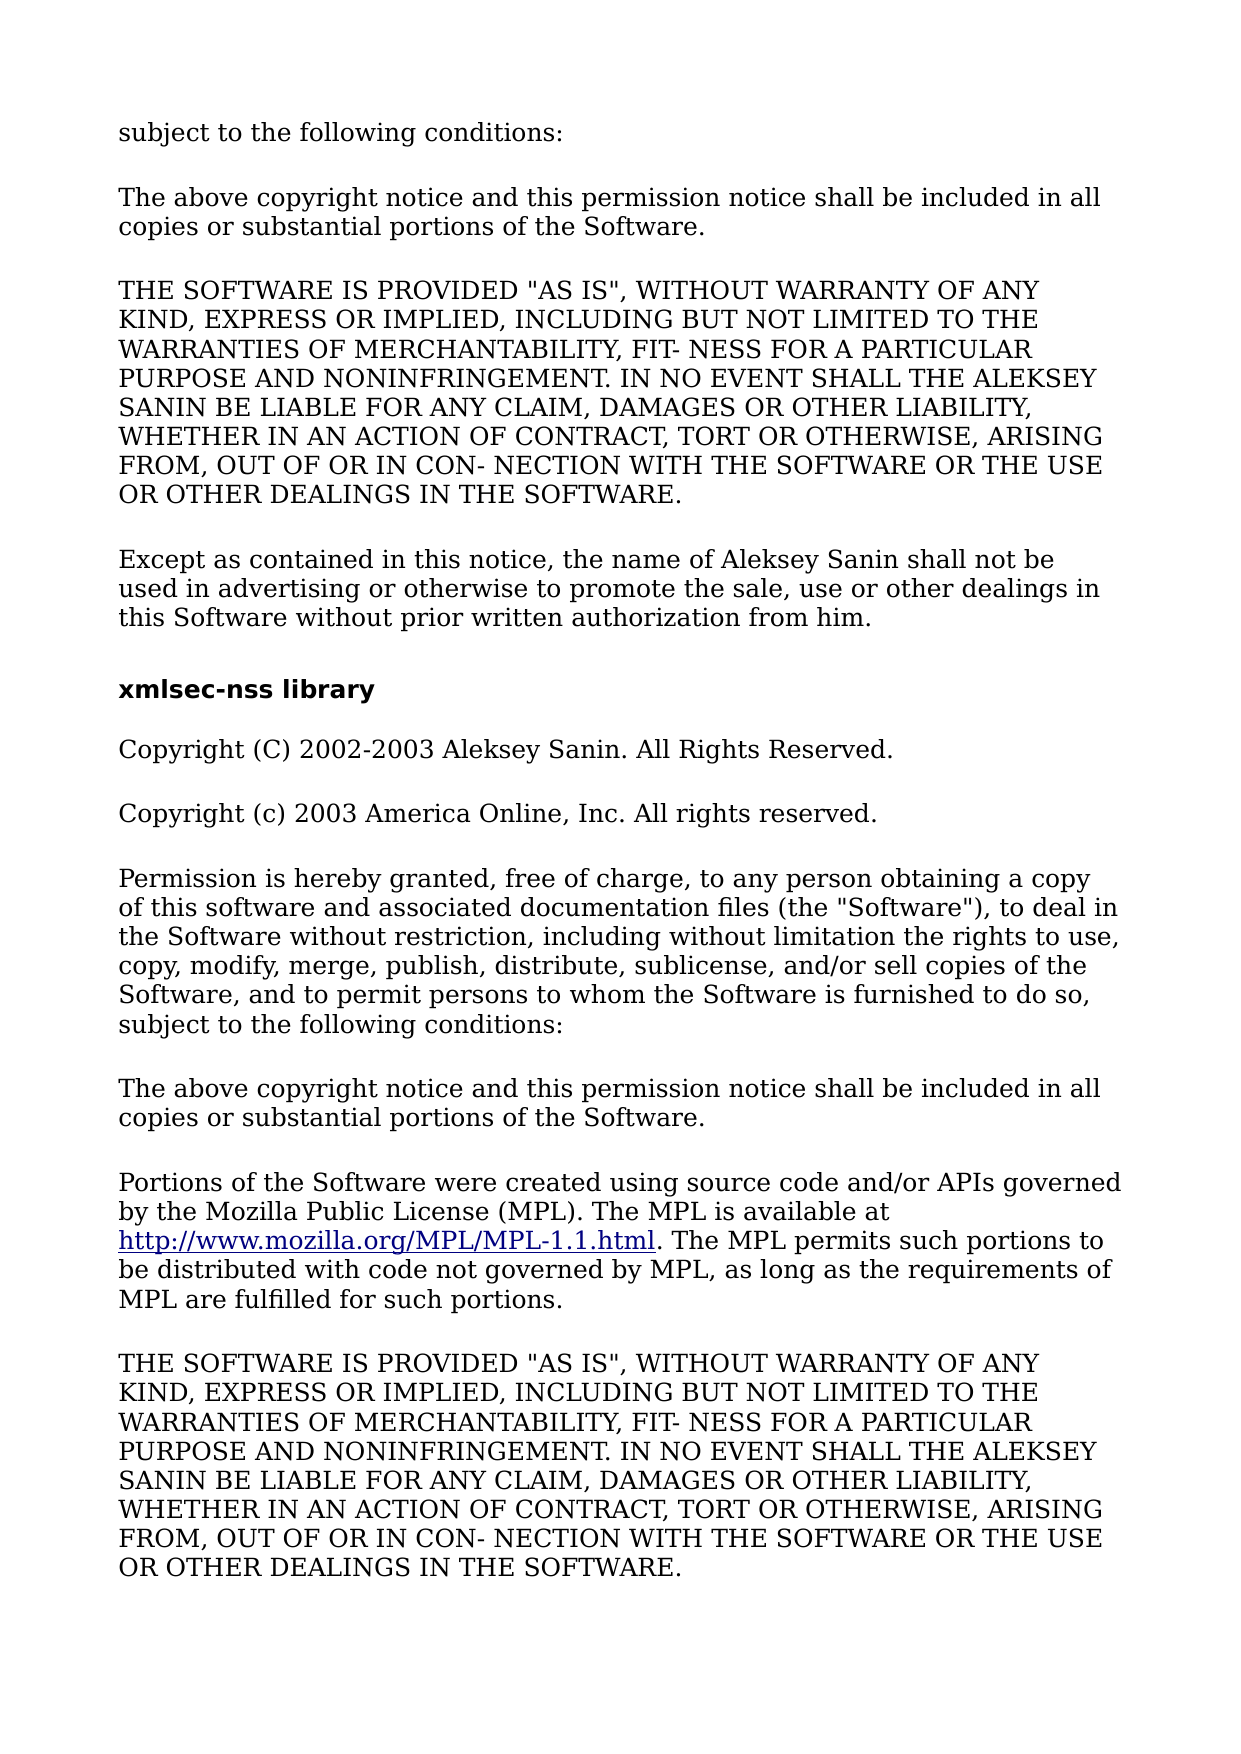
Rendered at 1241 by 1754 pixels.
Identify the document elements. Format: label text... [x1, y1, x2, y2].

text Except as contained in this notice, the name of Aleksey Sanin shall not be used in advertising or otherwise to promote the sale, use or other dealings in this Software without prior written authorization from him. [118, 545, 1122, 633]
text THE SOFTWARE IS PROVIDED "AS IS", WITHOUT WARRANTY OF ANY KIND, EXPRESS OR IMPLIED, INCLUDING BUT NOT LIMITED TO THE WARRANTIES OF MERCHANTABILITY, FIT- NESS FOR A PARTICULAR PURPOSE AND NONINFRINGEMENT. IN NO EVENT SHALL THE ALEKSEY SANIN BE LIABLE FOR ANY CLAIM, DAMAGES OR OTHER LIABILITY, WHETHER IN AN ACTION OF CONTRACT, TORT OR OTHERWISE, ARISING FROM, OUT OF OR IN CON- NECTION WITH THE SOFTWARE OR THE USE OR OTHER DEALINGS IN THE SOFTWARE. [118, 276, 1122, 510]
text The above copyright notice and this permission notice shall be included in all copies or substantial portions of the Software. [118, 1074, 1122, 1133]
text Permission is hereby granted, free of charge, to any person obtaining a copy of this software and associated documentation files (the "Software"), to deal in the Software without restriction, including without limitation the rights to use, copy, modify, merge, publish, distribute, sublicense, and/or sell copies of the Software, and to permit persons to whom the Software is furnished to do so, subject to the following conditions: [118, 864, 1122, 1039]
text subject to the following conditions: [118, 118, 1122, 147]
text Copyright (C) 2002-2003 Aleksey Sanin. All Rights Reserved. [118, 735, 1122, 764]
text The above copyright notice and this permission notice shall be included in all copies or substantial portions of the Software. [118, 183, 1122, 241]
text THE SOFTWARE IS PROVIDED "AS IS", WITHOUT WARRANTY OF ANY KIND, EXPRESS OR IMPLIED, INCLUDING BUT NOT LIMITED TO THE WARRANTIES OF MERCHANTABILITY, FIT- NESS FOR A PARTICULAR PURPOSE AND NONINFRINGEMENT. IN NO EVENT SHALL THE ALEKSEY SANIN BE LIABLE FOR ANY CLAIM, DAMAGES OR OTHER LIABILITY, WHETHER IN AN ACTION OF CONTRACT, TORT OR OTHERWISE, ARISING FROM, OUT OF OR IN CON- NECTION WITH THE SOFTWARE OR THE USE OR OTHER DEALINGS IN THE SOFTWARE. [118, 1349, 1122, 1583]
subtitle xmlsec-nss library [118, 675, 1122, 704]
text Copyright (c) 2003 America Online, Inc. All rights reserved. [118, 799, 1122, 828]
text Portions of the Software were created using source code and/or APIs governed by the Mozilla Public License (MPL). The MPL is available at http://www.mozilla.org/MPL/MPL-1.1.html. The MPL permits such portions to be distributed with code not governed by MPL, as long as the requirements of MPL are fulfilled for such portions. [118, 1168, 1122, 1314]
